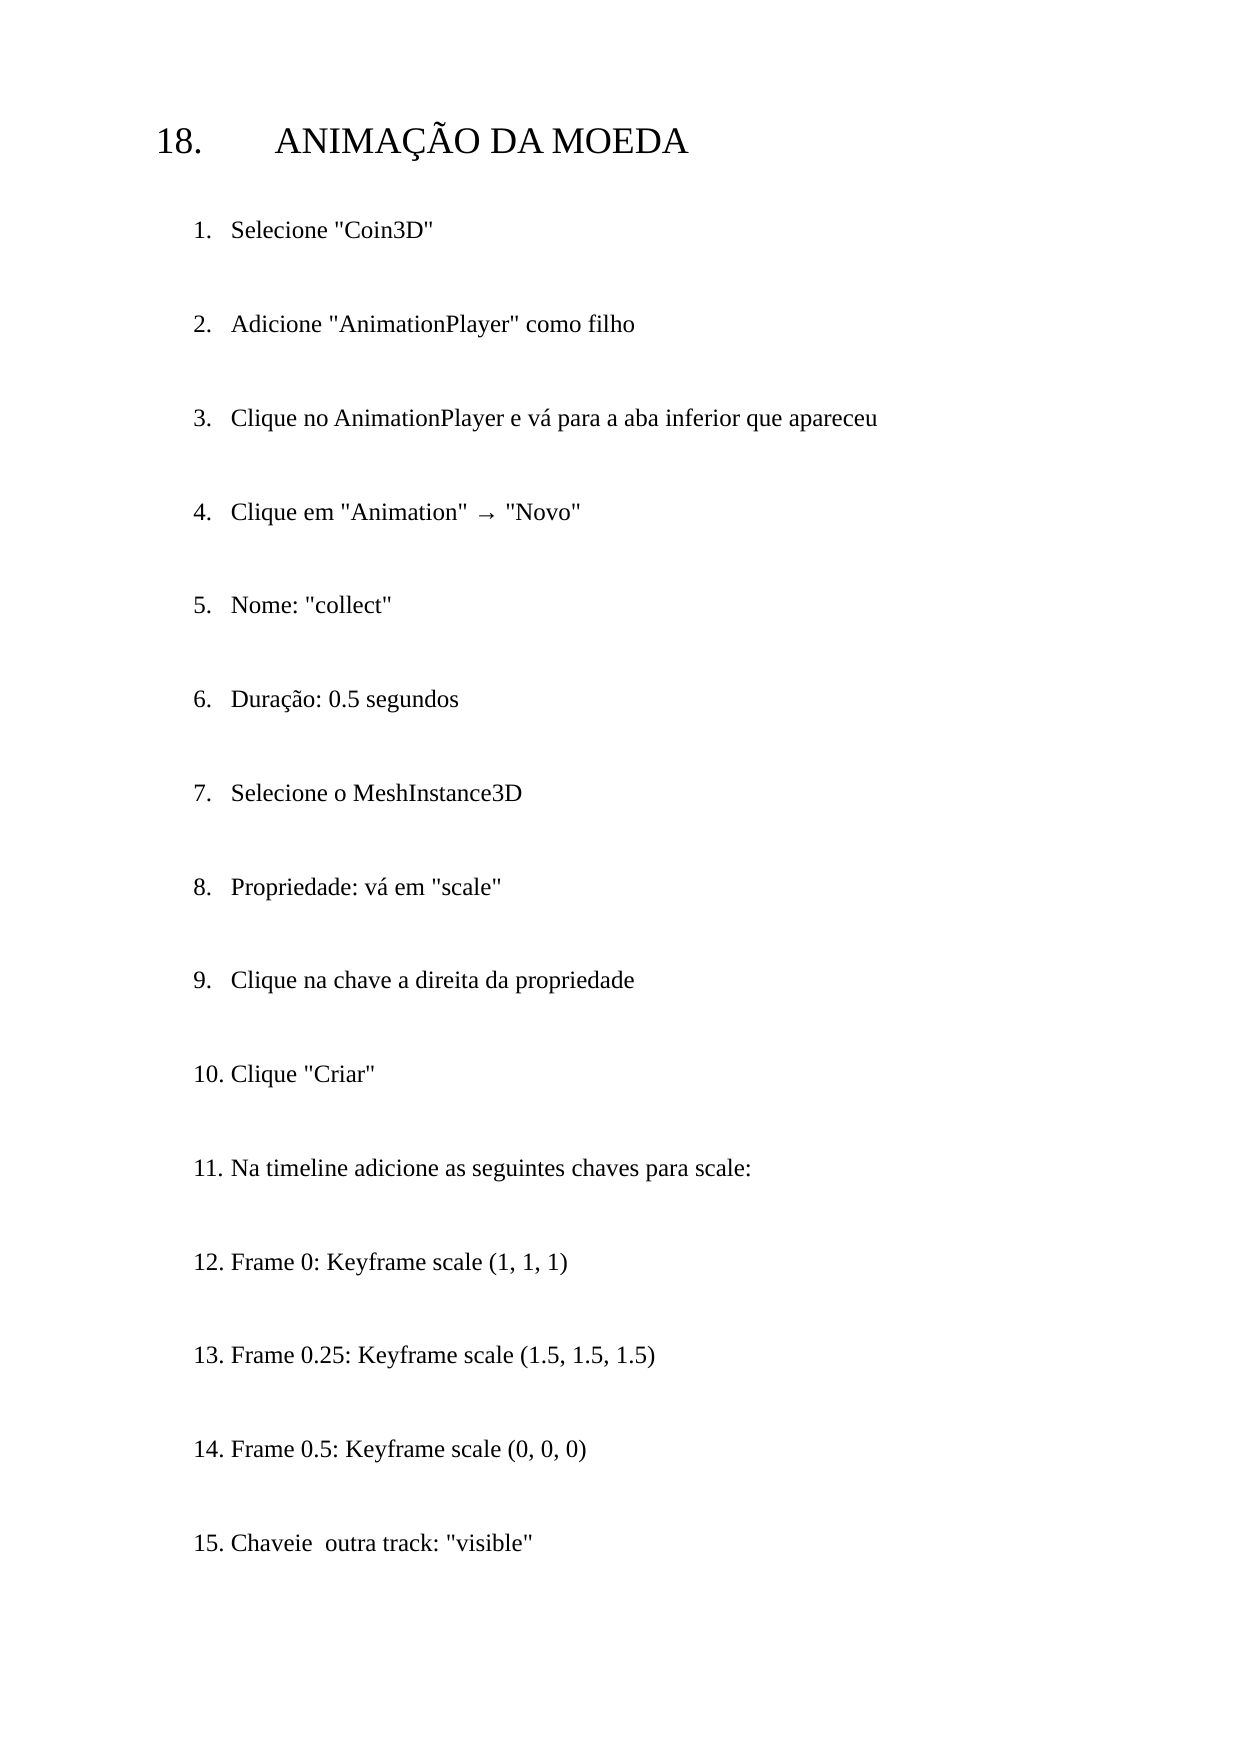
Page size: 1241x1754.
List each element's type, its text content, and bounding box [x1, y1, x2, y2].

list Na timeline adicione as seguintes chaves para scale: [193, 1153, 1122, 1182]
list Clique na chave a direita da propriedade [193, 965, 1122, 994]
list Clique "Criar" [193, 1059, 1122, 1088]
list Clique no AnimationPlayer e vá para a aba inferior que apareceu [193, 403, 1122, 432]
list Propriedade: vá em "scale" [193, 872, 1122, 900]
list Nome: "collect" [193, 590, 1122, 619]
subtitle ANIMAÇÃO DA MOEDA [156, 118, 1122, 161]
list Duração: 0.5 segundos [193, 684, 1122, 713]
list Clique em "Animation" → "Novo" [193, 497, 1122, 525]
list Frame 0.25: Keyframe scale (1.5, 1.5, 1.5) [193, 1340, 1122, 1369]
list Chaveie outra track: "visible" [193, 1528, 1122, 1557]
list Selecione "Coin3D" [193, 215, 1122, 244]
list Frame 0.5: Keyframe scale (0, 0, 0) [193, 1434, 1122, 1463]
list Selecione o MeshInstance3D [193, 778, 1122, 807]
list Frame 0: Keyframe scale (1, 1, 1) [193, 1247, 1122, 1275]
list Adicione "AnimationPlayer" como filho [193, 309, 1122, 338]
